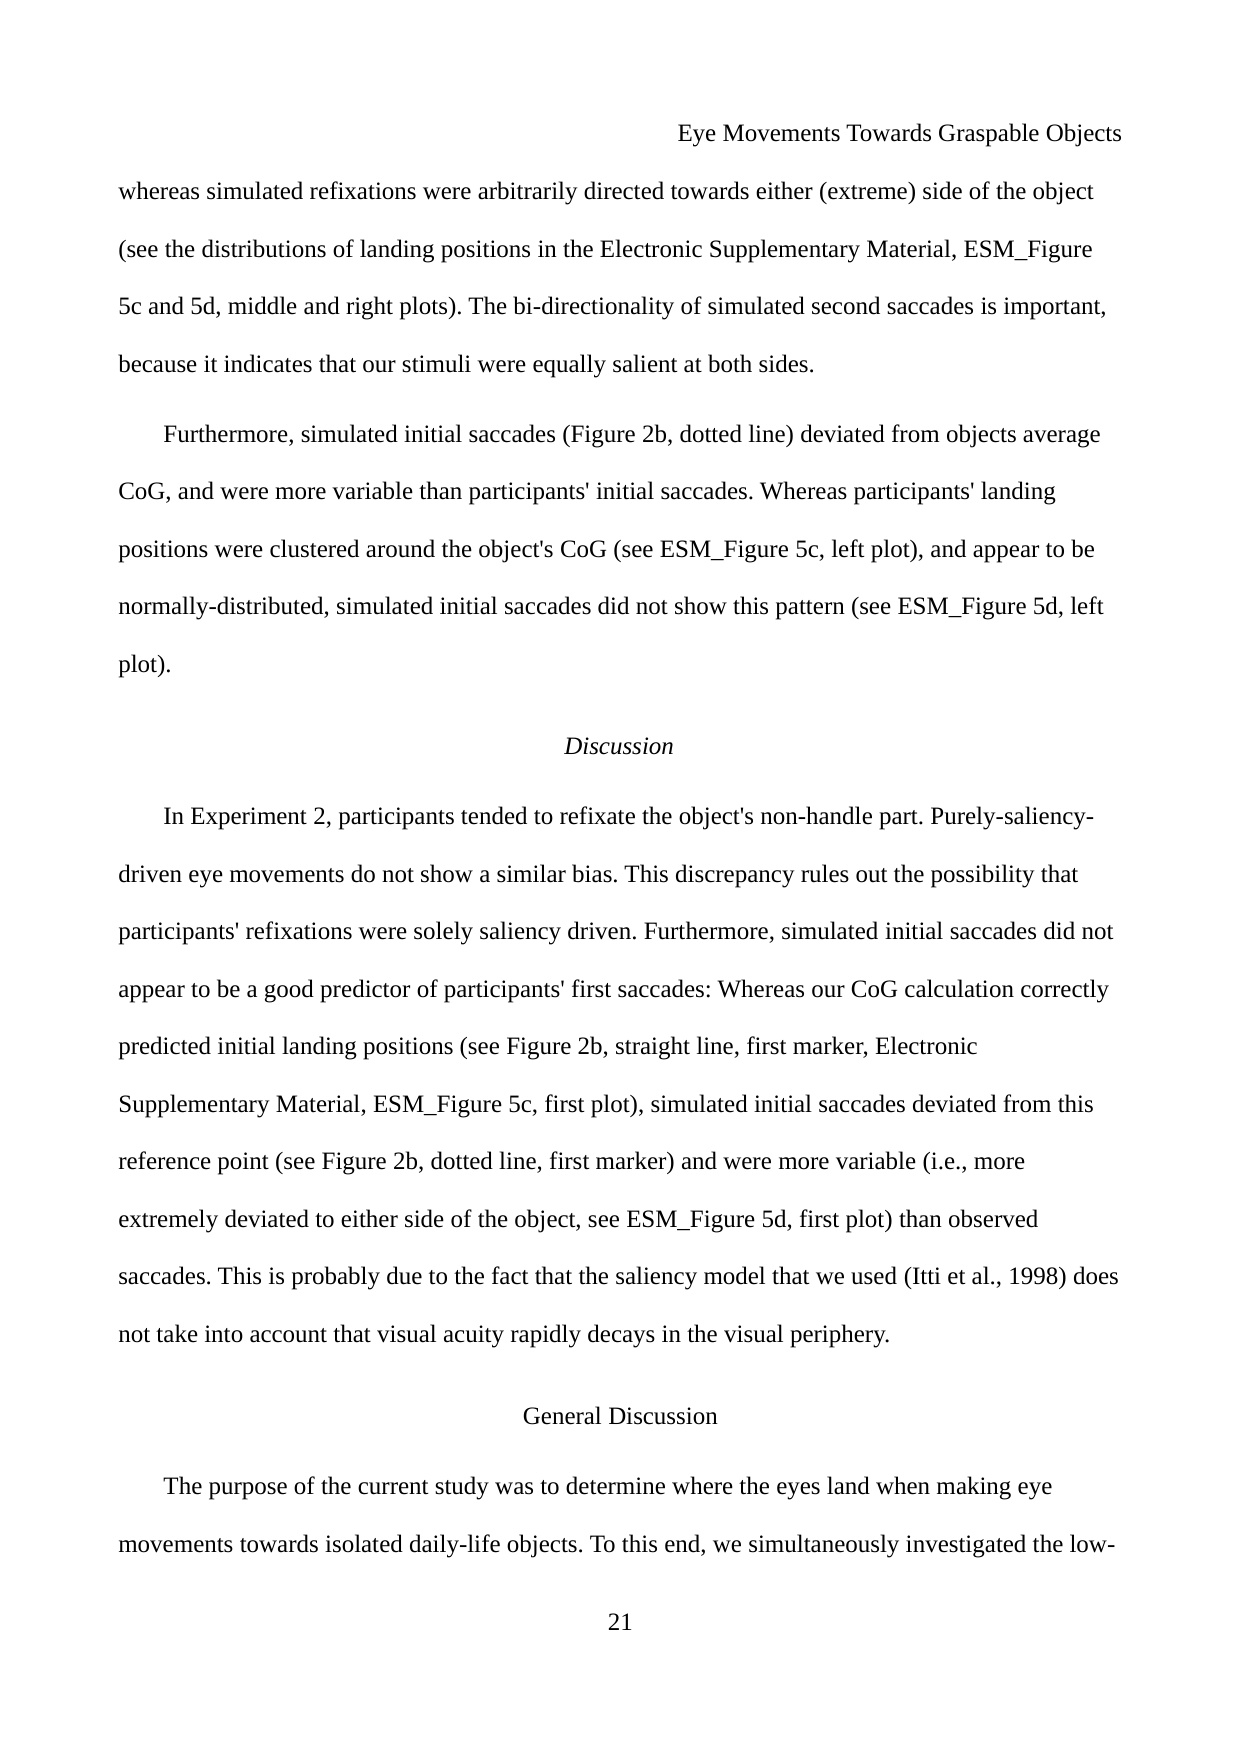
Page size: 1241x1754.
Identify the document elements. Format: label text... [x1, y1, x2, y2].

text whereas simulated refixations were arbitrarily directed towards either (extreme) side of the object (see the distributions of landing positions in the Electronic Supplementary Material, ESM_Figure 5c and 5d, middle and right plots). The bi-directionality of simulated second saccades is important, because it indicates that our stimuli were equally salient at both sides. [118, 176, 1122, 378]
text The purpose of the current study was to determine where the eyes land when making eye movements towards isolated daily-life objects. To this end, we simultaneously investigated the low- [118, 1471, 1122, 1558]
text In Experiment 2, participants tended to refixate the object's non-handle part. Purely-saliency-driven eye movements do not show a similar bias. This discrepancy rules out the possibility that participants' refixations were solely saliency driven. Furthermore, simulated initial saccades did not appear to be a good predictor of participants' first saccades: Whereas our CoG calculation correctly predicted initial landing positions (see Figure 2b, straight line, first marker, Electronic Supplementary Material, ESM_Figure 5c, first plot), simulated initial saccades deviated from this reference point (see Figure 2b, dotted line, first marker) and were more variable (i.e., more extremely deviated to either side of the object, see ESM_Figure 5d, first plot) than observed saccades. This is probably due to the fact that the saliency model that we used (Itti et al., 1998) does not take into account that visual acuity rapidly decays in the visual periphery. [118, 801, 1122, 1348]
subtitle General Discussion [118, 1401, 1122, 1430]
subtitle Discussion [118, 731, 1122, 760]
text Furthermore, simulated initial saccades (Figure 2b, dotted line) deviated from objects average CoG, and were more variable than participants' initial saccades. Whereas participants' landing positions were clustered around the object's CoG (see ESM_Figure 5c, left plot), and appear to be normally-distributed, simulated initial saccades did not show this pattern (see ESM_Figure 5d, left plot). [118, 419, 1122, 678]
